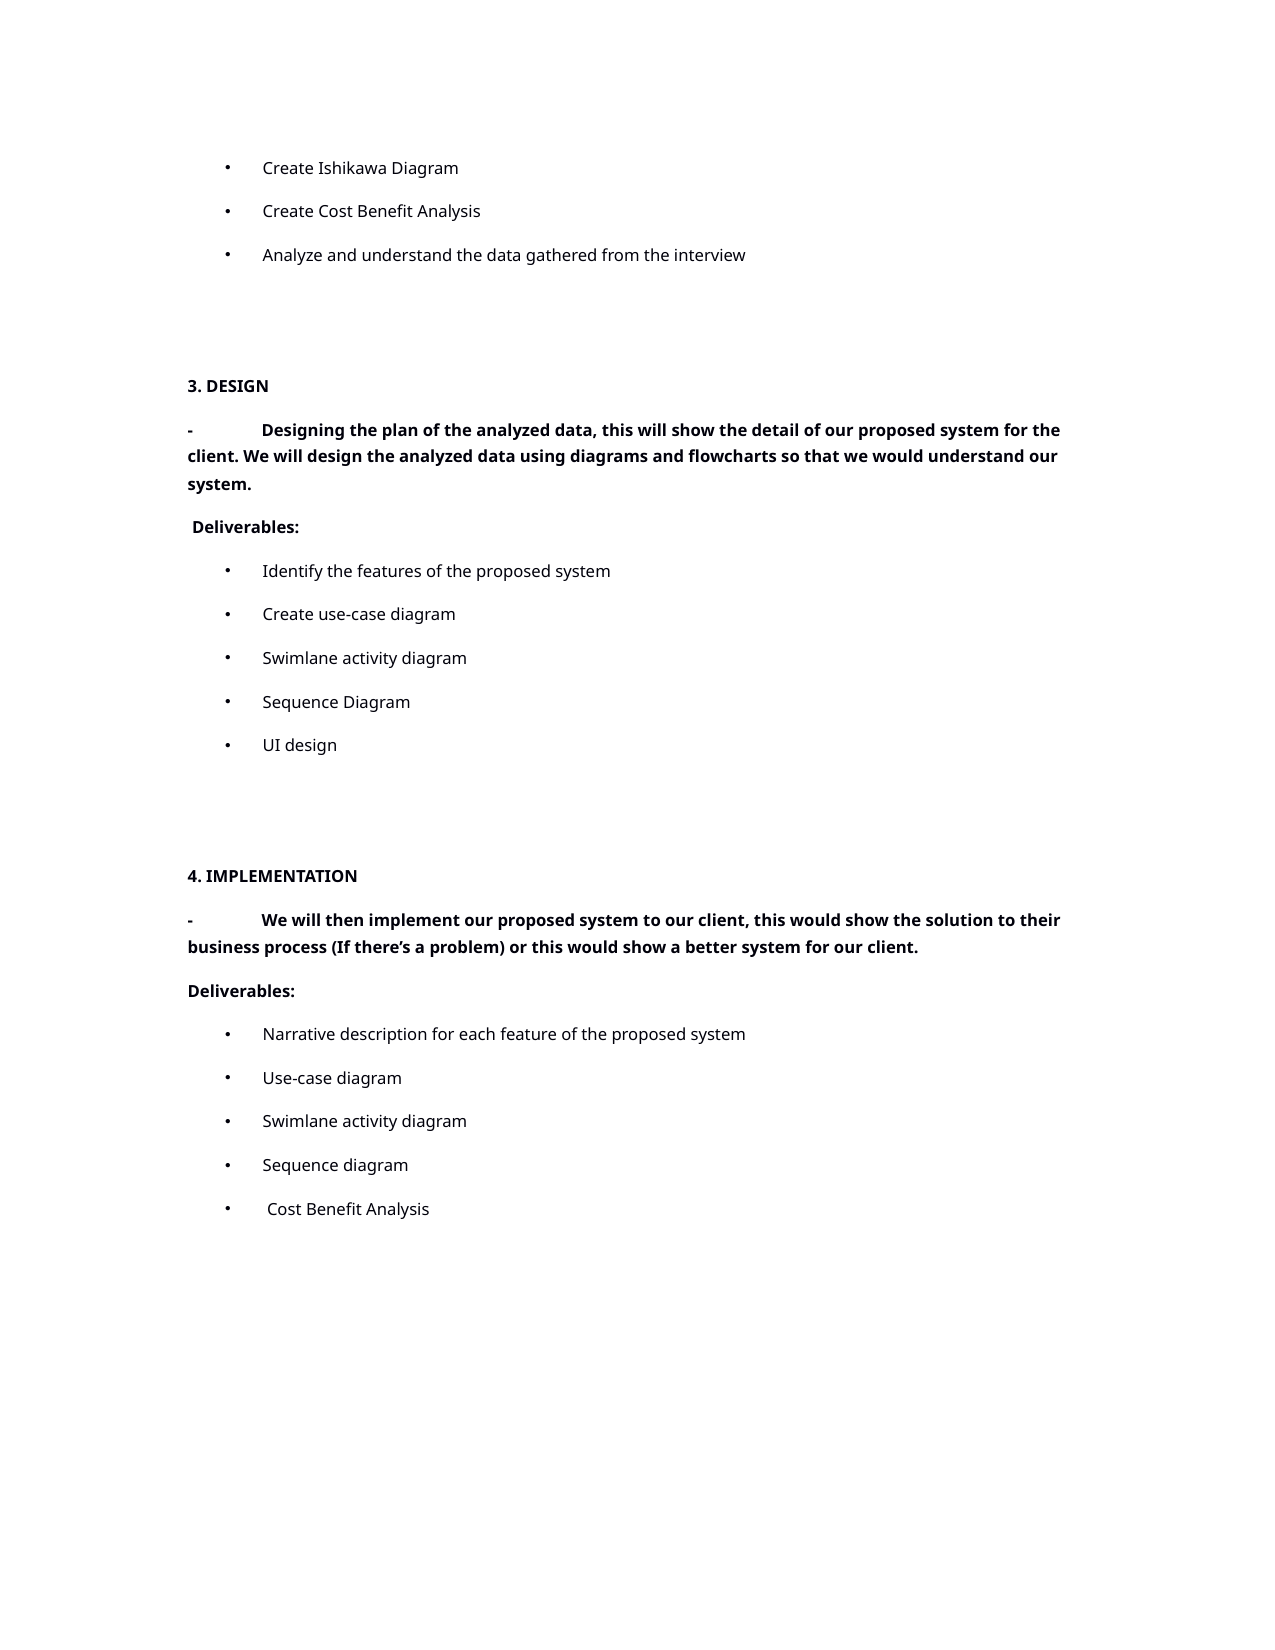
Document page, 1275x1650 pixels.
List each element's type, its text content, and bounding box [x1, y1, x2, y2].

text - Designing the plan of the analyzed data, this will show the detail of our proposed system for the client. We will design the analyzed data using diagrams and flowcharts so that we would understand our system. [187, 412, 1087, 493]
text 4. IMPLEMENTATION [187, 859, 1087, 886]
text 3. DESIGN [187, 368, 1087, 395]
list Narrative description for each feature of the proposed system [225, 1017, 1087, 1043]
list Swimlane activity diagram [225, 1104, 1087, 1131]
list Create Ishikawa Diagram [225, 150, 1087, 177]
list Identify the features of the proposed system [225, 553, 1087, 580]
list Sequence diagram [225, 1147, 1087, 1174]
list Cost Benefit Analysis [225, 1191, 1087, 1218]
text Deliverables: [187, 973, 1087, 1000]
list Sequence Diagram [225, 684, 1087, 711]
text Deliverables: [187, 509, 1087, 536]
list UI design [225, 728, 1087, 755]
list Swimlane activity diagram [225, 640, 1087, 667]
list Create Cost Benefit Analysis [225, 194, 1087, 221]
text - We will then implement our proposed system to our client, this would show the solution to their business process (If there’s a problem) or this would show a better system for our client. [187, 902, 1087, 956]
list Use-case diagram [225, 1060, 1087, 1087]
list Create use-case diagram [225, 597, 1087, 624]
list Analyze and understand the data gathered from the interview [225, 237, 1087, 264]
